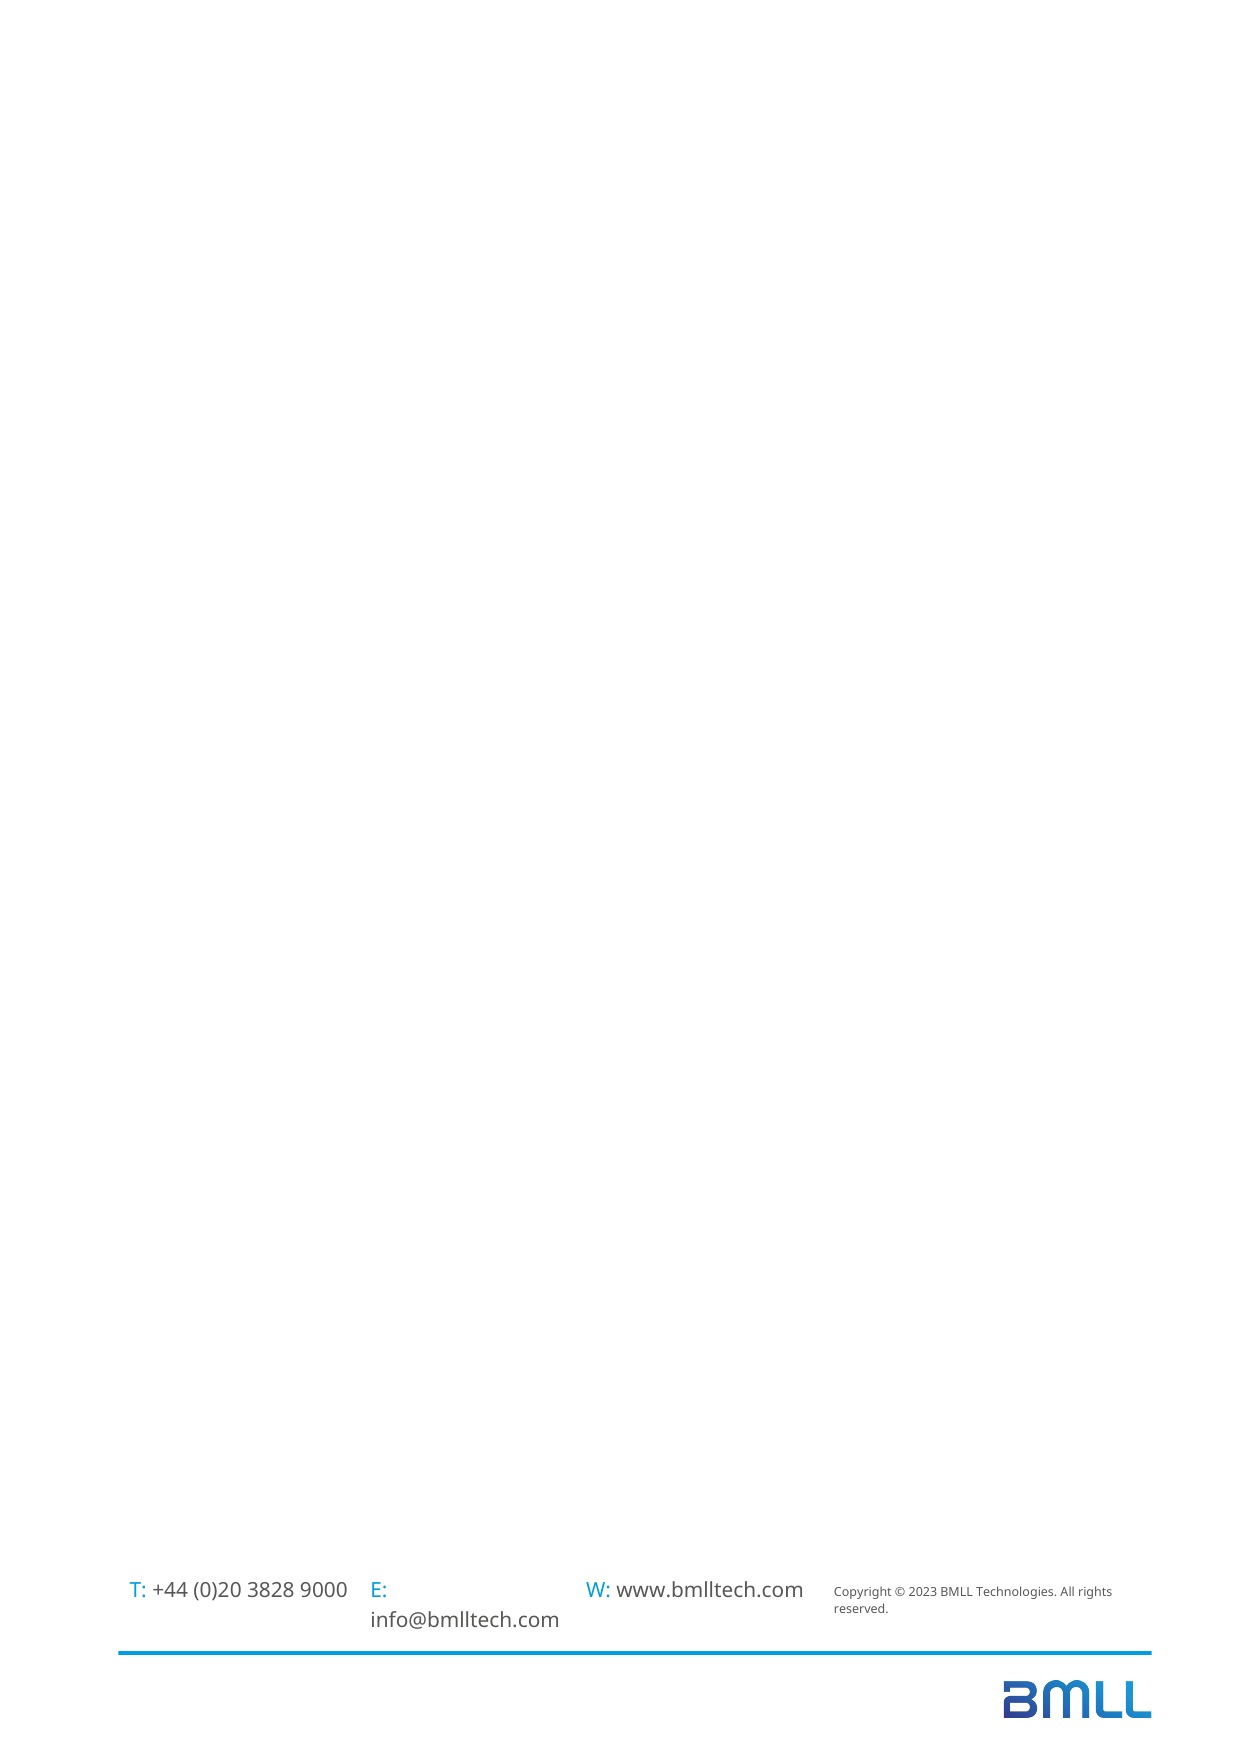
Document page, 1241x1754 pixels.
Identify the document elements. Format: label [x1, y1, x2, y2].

picture [1003, 1680, 1152, 1718]
